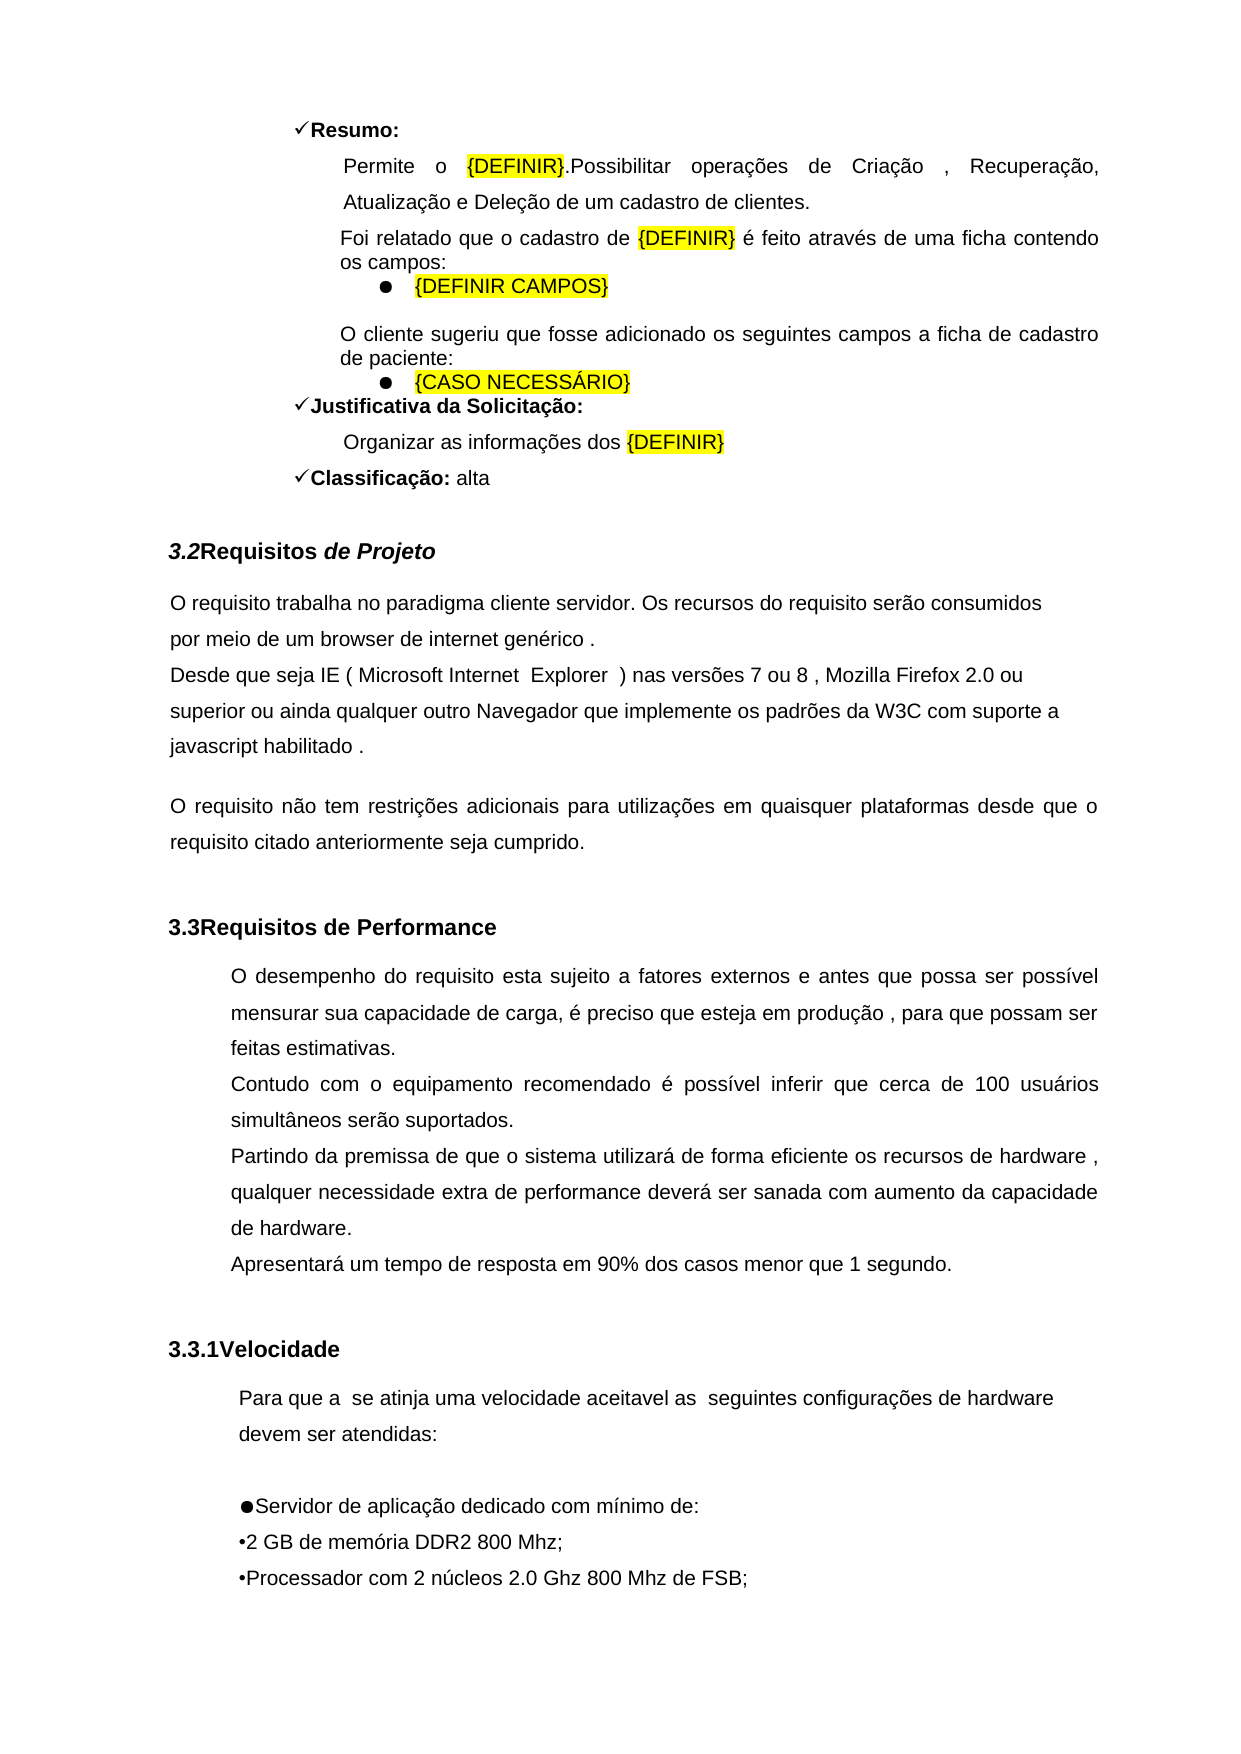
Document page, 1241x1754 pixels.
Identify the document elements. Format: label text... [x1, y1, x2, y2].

text O requisito não tem restrições adicionais para utilizações em quaisquer plataformas desde que o requisito citado anteriormente seja cumprido. [170, 794, 1100, 854]
text Contudo com o equipamento recomendado é possível inferir que cerca de 100 usuários simultâneos serão suportados. [231, 1072, 1100, 1132]
list {DEFINIR CAMPOS} [377, 274, 1100, 298]
text Para que a se atinja uma velocidade aceitavel as seguintes configurações de hardware devem ser atendidas: [238, 1386, 1100, 1446]
subtitle Requisitos de Performance [168, 914, 1100, 940]
text Partindo da premissa de que o sistema utilizará de forma eficiente os recursos de hardware , qualquer necessidade extra de performance deverá ser sanada com aumento da capacidade de hardware. [231, 1144, 1100, 1240]
text Organizar as informações dos {DEFINIR} [343, 430, 1100, 454]
subtitle Velocidade [168, 1336, 1100, 1362]
list {CASO NECESSÁRIO} [377, 370, 1100, 394]
text Desde que seja IE ( Microsoft Internet Explorer ) nas versões 7 ou 8 , Mozilla Firefox 2.0 ou superior ou ainda qualquer outro Navegador que implemente os padrões da W3C com suporte a javascript habilitado . [170, 662, 1100, 758]
text O requisito trabalha no paradigma cliente servidor. Os recursos do requisito serão consumidos por meio de um browser de internet genérico . [170, 591, 1100, 651]
text O desempenho do requisito esta sujeito a fatores externos e antes que possa ser possível mensurar sua capacidade de carga, é preciso que esteja em produção , para que possam ser feitas estimativas. [231, 964, 1100, 1060]
text Apresentará um tempo de resposta em 90% dos casos menor que 1 segundo. [231, 1252, 1100, 1276]
list Resumo: [293, 118, 1100, 142]
list Processador com 2 núcleos 2.0 Ghz 800 Mhz de FSB; [238, 1566, 1100, 1590]
text Permite o {DEFINIR}.Possibilitar operações de Criação , Recuperação, Atualização e Deleção de um cadastro de clientes. [343, 154, 1100, 214]
list Classificação: alta [293, 466, 1100, 490]
list 2 GB de memória DDR2 800 Mhz; [238, 1530, 1100, 1554]
subtitle Requisitos de Projeto [168, 538, 1100, 564]
list Servidor de aplicação dedicado com mínimo de: [238, 1494, 1100, 1518]
text O cliente sugeriu que fosse adicionado os seguintes campos a ficha de cadastro de paciente: [340, 322, 1100, 370]
list Justificativa da Solicitação: [293, 394, 1100, 418]
text Foi relatado que o cadastro de {DEFINIR} é feito através de uma ficha contendo os campos: [340, 226, 1100, 274]
